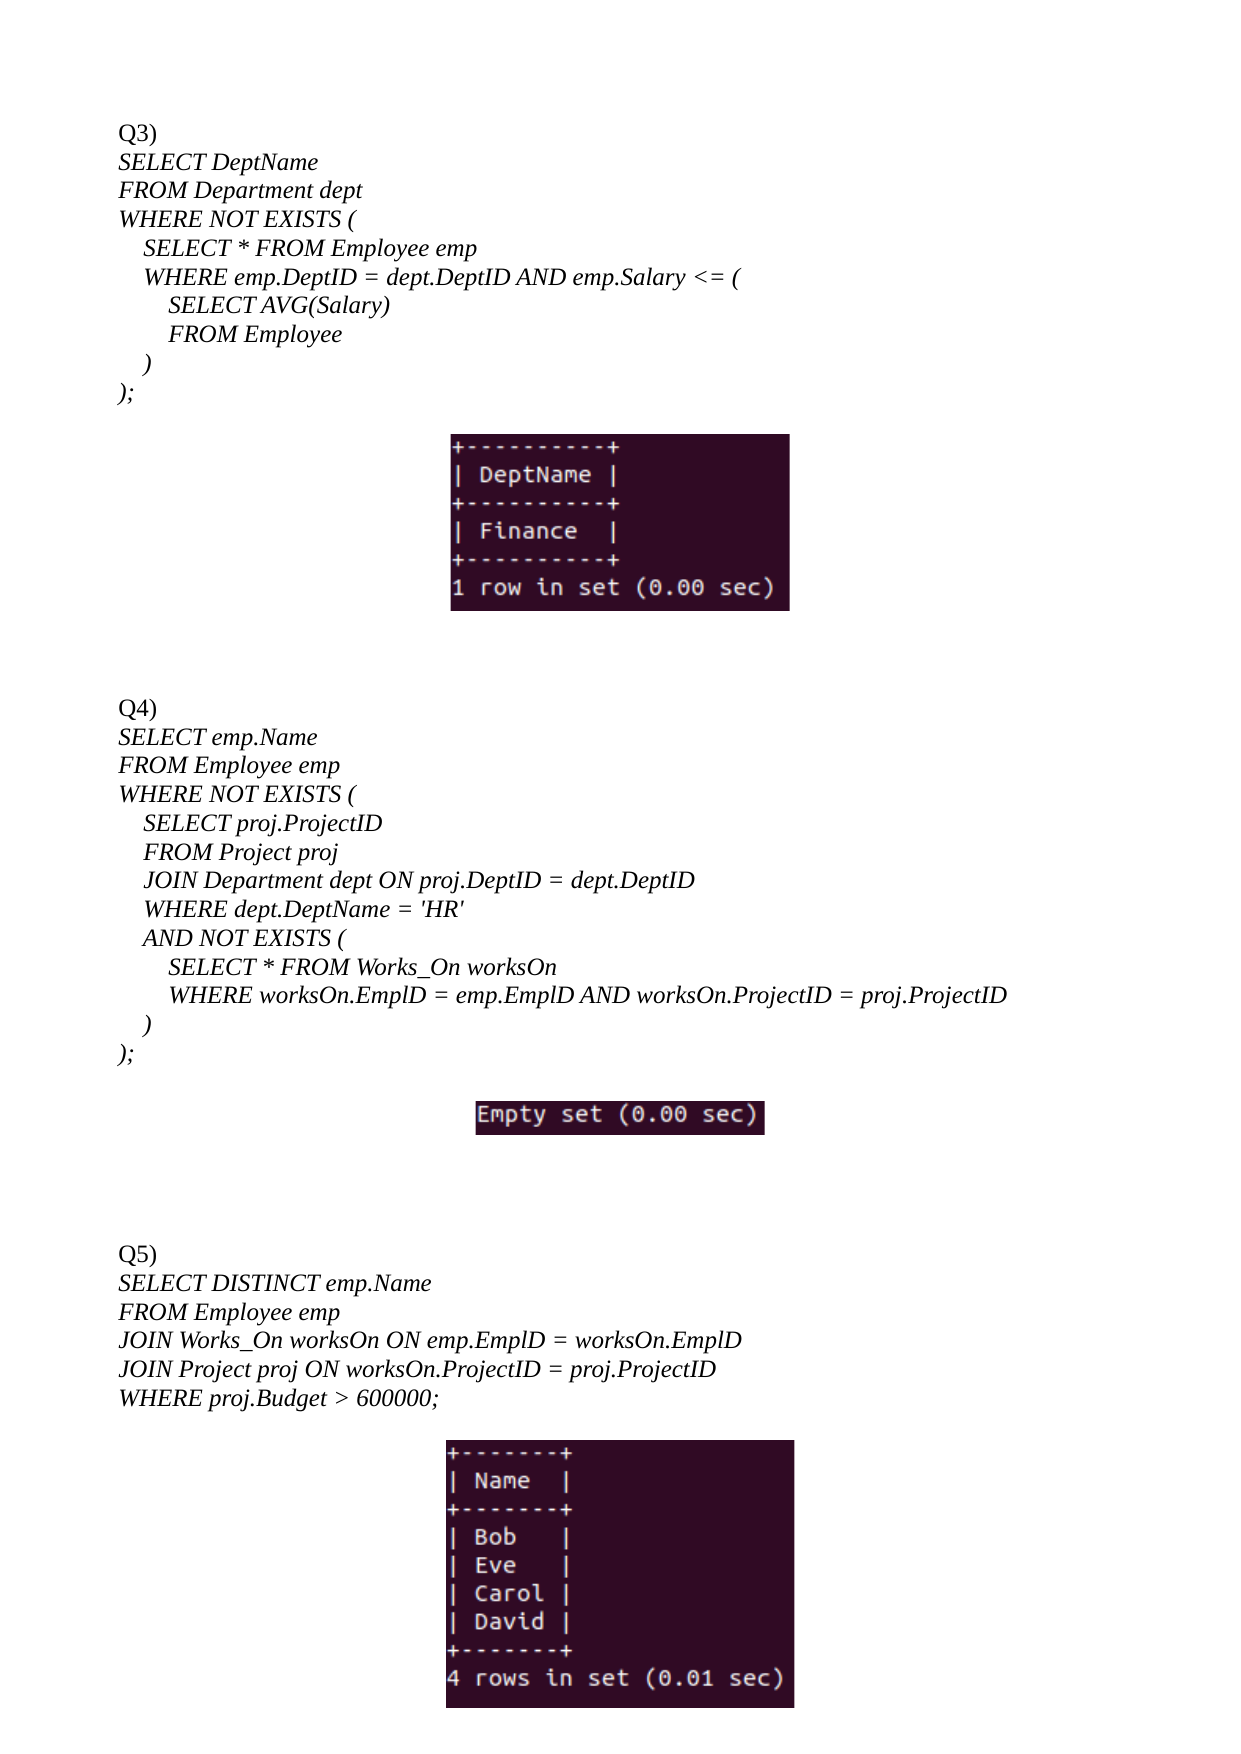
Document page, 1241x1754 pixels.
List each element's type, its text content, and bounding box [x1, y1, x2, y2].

picture [446, 1440, 795, 1708]
text SELECT DISTINCT emp.Name FROM Employee emp JOIN Works_On worksOn ON emp.EmplD = worksOn.EmplD JOIN Project proj ON worksOn.ProjectID = proj.ProjectID WHERE proj.Budget > 600000; [118, 1268, 1122, 1412]
text Q3) [118, 118, 1122, 147]
text Q4) [118, 693, 1122, 722]
picture [450, 434, 790, 611]
text SELECT emp.Name FROM Employee emp WHERE NOT EXISTS ( SELECT proj.ProjectID FROM Project proj JOIN Department dept ON proj.DeptID = dept.DeptID WHERE dept.DeptName = 'HR' AND NOT EXISTS ( SELECT * FROM Works_On worksOn WHERE worksOn.EmplD = emp.EmplD AND worksOn.ProjectID = proj.ProjectID ) ); [118, 722, 1122, 1067]
picture [475, 1101, 765, 1135]
text SELECT DeptName FROM Department dept WHERE NOT EXISTS ( SELECT * FROM Employee emp WHERE emp.DeptID = dept.DeptID AND emp.Salary <= ( SELECT AVG(Salary) FROM Employee ) ); [118, 147, 1122, 406]
text Q5) [118, 1239, 1122, 1268]
